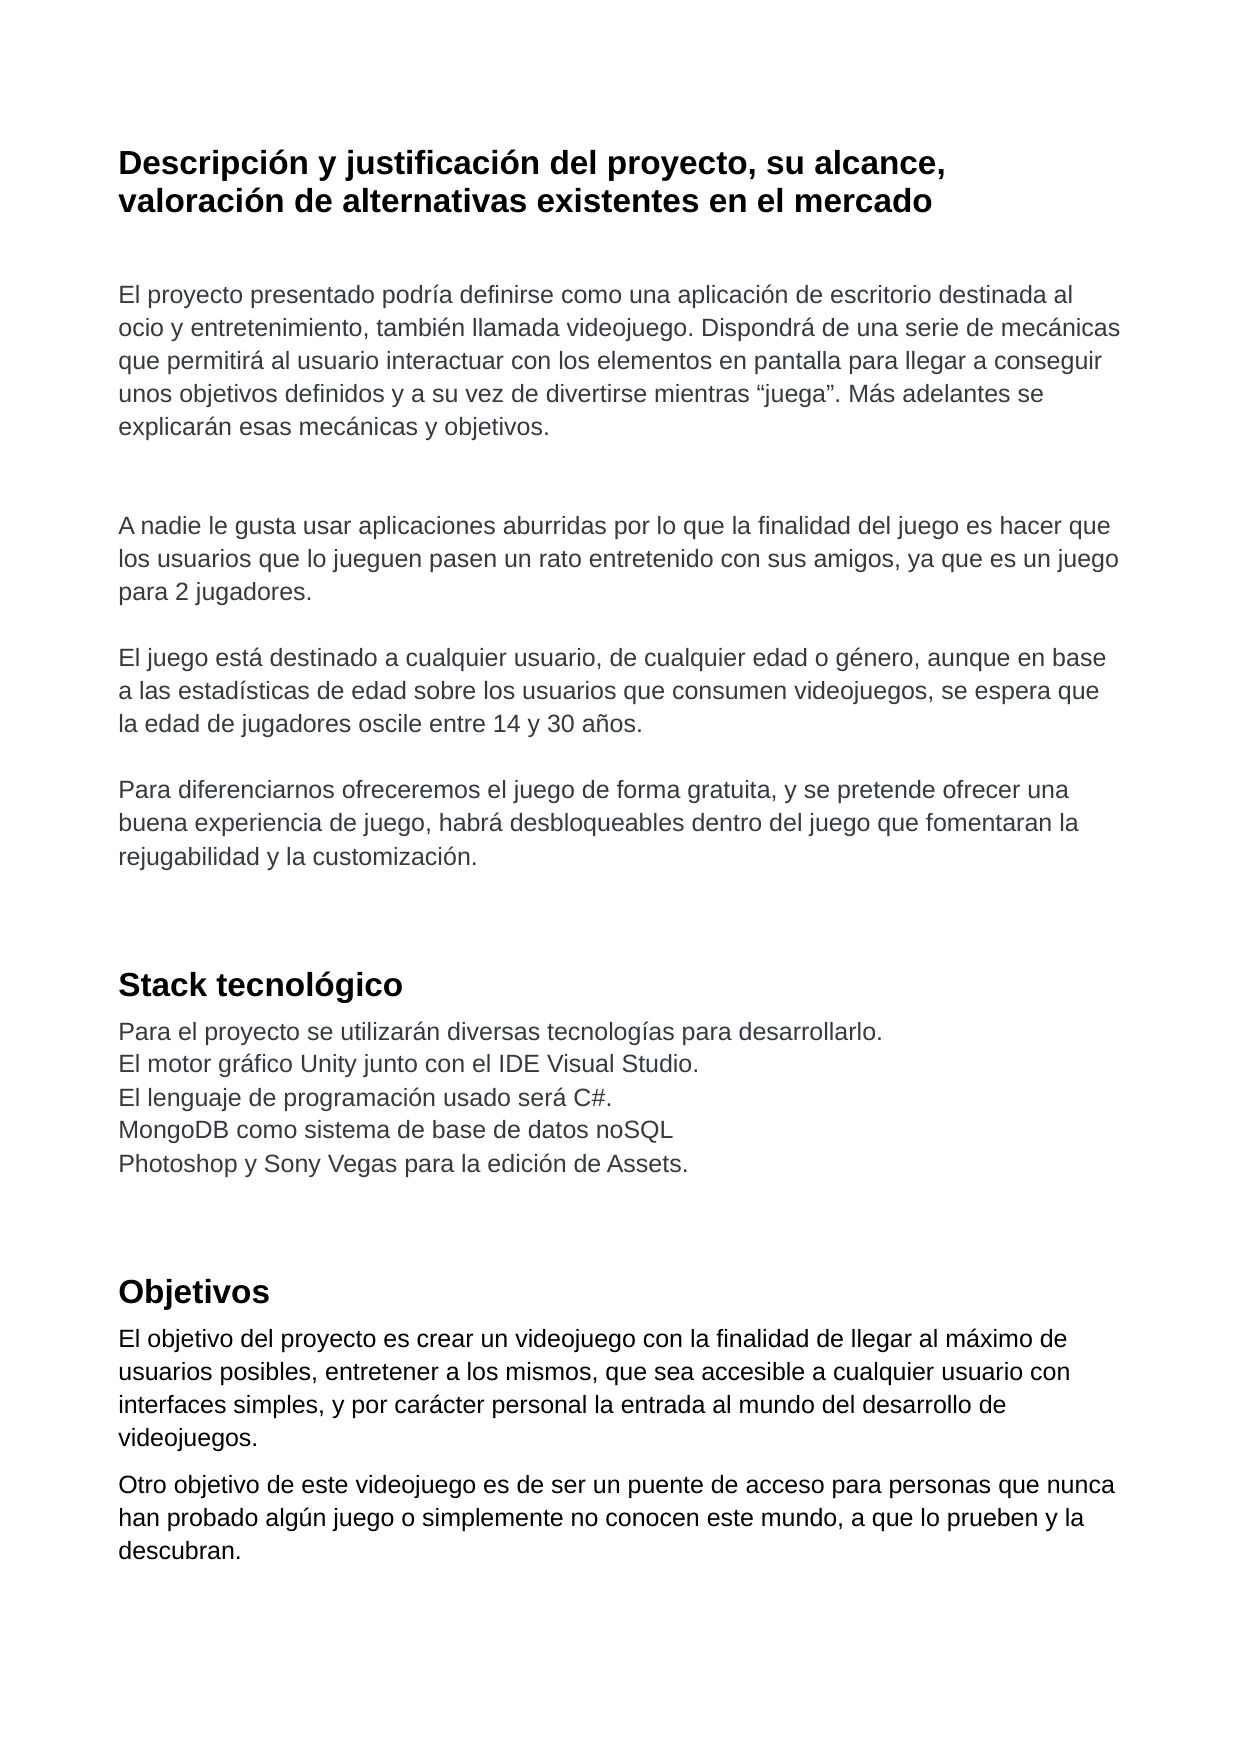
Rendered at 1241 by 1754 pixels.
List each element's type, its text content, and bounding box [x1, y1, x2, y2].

text El proyecto presentado podría definirse como una aplicación de escritorio destinada al ocio y entretenimiento, también llamada videojuego. Dispondrá de una serie de mecánicas que permitirá al usuario interactuar con los elementos en pantalla para llegar a conseguir unos objetivos definidos y a su vez de divertirse mientras “juega”. Más adelantes se explicarán esas mecánicas y objetivos. [118, 280, 1122, 441]
text Photoshop y Sony Vegas para la edición de Assets. [118, 1148, 1122, 1177]
text El motor gráfico Unity junto con el IDE Visual Studio. [118, 1049, 1122, 1078]
text El objetivo del proyecto es crear un videojuego con la finalidad de llegar al máximo de usuarios posibles, entretener a los mismos, que sea accesible a cualquier usuario con interfaces simples, y por carácter personal la entrada al mundo del desarrollo de videojuegos. [118, 1323, 1122, 1451]
text Otro objetivo de este videojuego es de ser un puente de acceso para personas que nunca han probado algún juego o simplemente no conocen este mundo, a que lo prueben y la descubran. [118, 1470, 1122, 1565]
subtitle Objetivos [118, 1273, 1122, 1311]
subtitle Stack tecnológico [118, 966, 1122, 1004]
text MongoDB como sistema de base de datos noSQL [118, 1116, 1122, 1144]
text A nadie le gusta usar aplicaciones aburridas por lo que la finalidad del juego es hacer que los usuarios que lo jueguen pasen un rato entretenido con sus amigos, ya que es un juego para 2 jugadores. [118, 511, 1122, 606]
text El juego está destinado a cualquier usuario, de cualquier edad o género, aunque en base a las estadísticas de edad sobre los usuarios que consumen videojuegos, se espera que la edad de jugadores oscile entre 14 y 30 años. [118, 643, 1122, 738]
text Para diferenciarnos ofreceremos el juego de forma gratuita, y se pretende ofrecer una buena experiencia de juego, habrá desbloqueables dentro del juego que fomentaran la rejugabilidad y la customización. [118, 775, 1122, 870]
subtitle Descripción y justificación del proyecto, su alcance, valoración de alternativas existentes en el mercado [118, 143, 1122, 220]
text Para el proyecto se utilizarán diversas tecnologías para desarrollarlo. [118, 1016, 1122, 1045]
text El lenguaje de programación usado será C#. [118, 1082, 1122, 1111]
